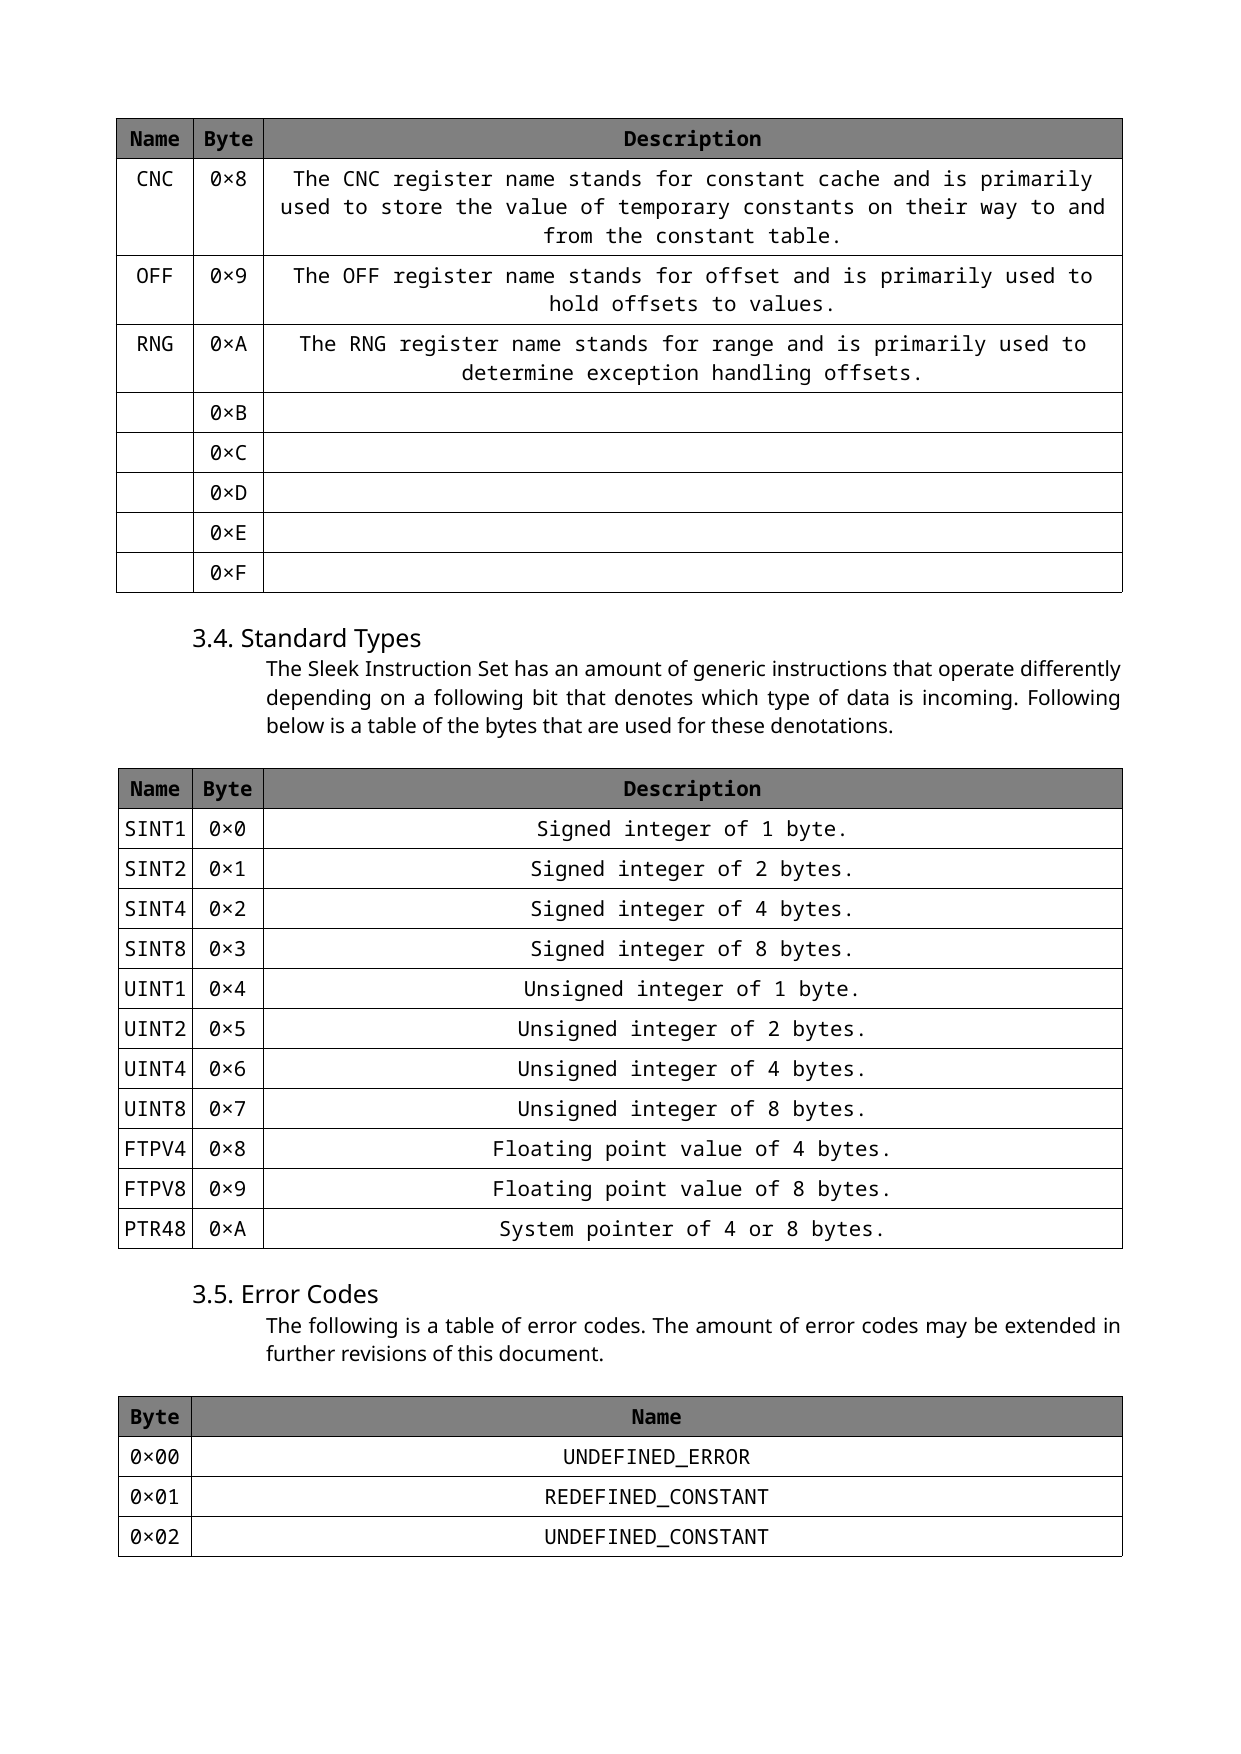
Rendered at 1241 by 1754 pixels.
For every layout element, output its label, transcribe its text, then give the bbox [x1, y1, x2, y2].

table_header Byte [194, 119, 263, 158]
table_cell UINT8 [119, 1089, 192, 1128]
table_cell OFF [117, 256, 193, 323]
table_cell 0×3 [193, 929, 263, 968]
table_cell Signed integer of 8 bytes. [264, 929, 1122, 968]
table_cell SINT4 [119, 889, 192, 928]
table_cell 0×B [194, 393, 263, 432]
table_cell 0×8 [193, 1129, 263, 1168]
text 3.4. Standard Types [192, 620, 1122, 654]
table_cell UINT2 [119, 1009, 192, 1048]
table_cell [117, 433, 193, 472]
table_cell [264, 553, 1122, 592]
table_cell [264, 473, 1122, 512]
table_cell 0×00 [119, 1437, 191, 1476]
table_cell 0×2 [193, 889, 263, 928]
table_cell Floating point value of 4 bytes. [264, 1129, 1122, 1168]
table_header Byte [193, 769, 263, 808]
table_cell 0×5 [193, 1009, 263, 1048]
table_cell [117, 513, 193, 552]
table_cell Signed integer of 4 bytes. [264, 889, 1122, 928]
table_cell 0×0 [193, 809, 263, 848]
table_cell [117, 553, 193, 592]
table_header Name [117, 119, 193, 158]
table_cell Unsigned integer of 4 bytes. [264, 1049, 1122, 1088]
table_cell UNDEFINED_CONSTANT [192, 1517, 1122, 1556]
table_cell 0×7 [193, 1089, 263, 1128]
table_cell 0×6 [193, 1049, 263, 1088]
table_header Description [264, 119, 1122, 158]
text The following is a table of error codes. The amount of error codes may be extended in further revisions of this document. [266, 1311, 1122, 1368]
table_cell 0×02 [119, 1517, 191, 1556]
table_cell [117, 393, 193, 432]
table_cell The RNG register name stands for range and is primarily used to determine exception handling offsets. [264, 325, 1122, 392]
table_cell 0×1 [193, 849, 263, 888]
table_cell The OFF register name stands for offset and is primarily used to hold offsets to values. [264, 256, 1122, 323]
table_cell 0×E [194, 513, 263, 552]
table_cell UINT4 [119, 1049, 192, 1088]
table_cell CNC [117, 159, 193, 255]
table_header Byte [119, 1397, 191, 1436]
table_cell [264, 513, 1122, 552]
table_cell Unsigned integer of 1 byte. [264, 969, 1122, 1008]
table_cell [264, 433, 1122, 472]
table_cell SINT1 [119, 809, 192, 848]
table_cell Unsigned integer of 8 bytes. [264, 1089, 1122, 1128]
table_cell 0×9 [193, 1169, 263, 1208]
table_cell [264, 393, 1122, 432]
text The Sleek Instruction Set has an amount of generic instructions that operate differently depending on a following bit that denotes which type of data is incoming. Following below is a table of the bytes that are used for these denotations. [266, 654, 1122, 740]
table_cell UNDEFINED_ERROR [192, 1437, 1122, 1476]
table_cell 0×D [194, 473, 263, 512]
table_cell PTR48 [119, 1209, 192, 1248]
table_header Name [119, 769, 192, 808]
text 3.5. Error Codes [192, 1277, 1122, 1311]
table_cell 0×A [194, 325, 263, 392]
table_cell RNG [117, 325, 193, 392]
table_cell SINT8 [119, 929, 192, 968]
table_cell FTPV4 [119, 1129, 192, 1168]
table_cell Unsigned integer of 2 bytes. [264, 1009, 1122, 1048]
table_cell Signed integer of 1 byte. [264, 809, 1122, 848]
table_cell 0×01 [119, 1477, 191, 1516]
table_cell 0×8 [194, 159, 263, 255]
table_cell 0×F [194, 553, 263, 592]
table_cell REDEFINED_CONSTANT [192, 1477, 1122, 1516]
table_cell 0×C [194, 433, 263, 472]
table_cell 0×9 [194, 256, 263, 323]
table_cell SINT2 [119, 849, 192, 888]
table_cell FTPV8 [119, 1169, 192, 1208]
table_header Description [264, 769, 1122, 808]
table_cell 0×4 [193, 969, 263, 1008]
table_cell The CNC register name stands for constant cache and is primarily used to store the value of temporary constants on their way to and from the constant table. [264, 159, 1122, 255]
table_cell System pointer of 4 or 8 bytes. [264, 1209, 1122, 1248]
table_cell [117, 473, 193, 512]
table_header Name [192, 1397, 1122, 1436]
table_cell Signed integer of 2 bytes. [264, 849, 1122, 888]
table_cell 0×A [193, 1209, 263, 1248]
table_cell Floating point value of 8 bytes. [264, 1169, 1122, 1208]
table_cell UINT1 [119, 969, 192, 1008]
